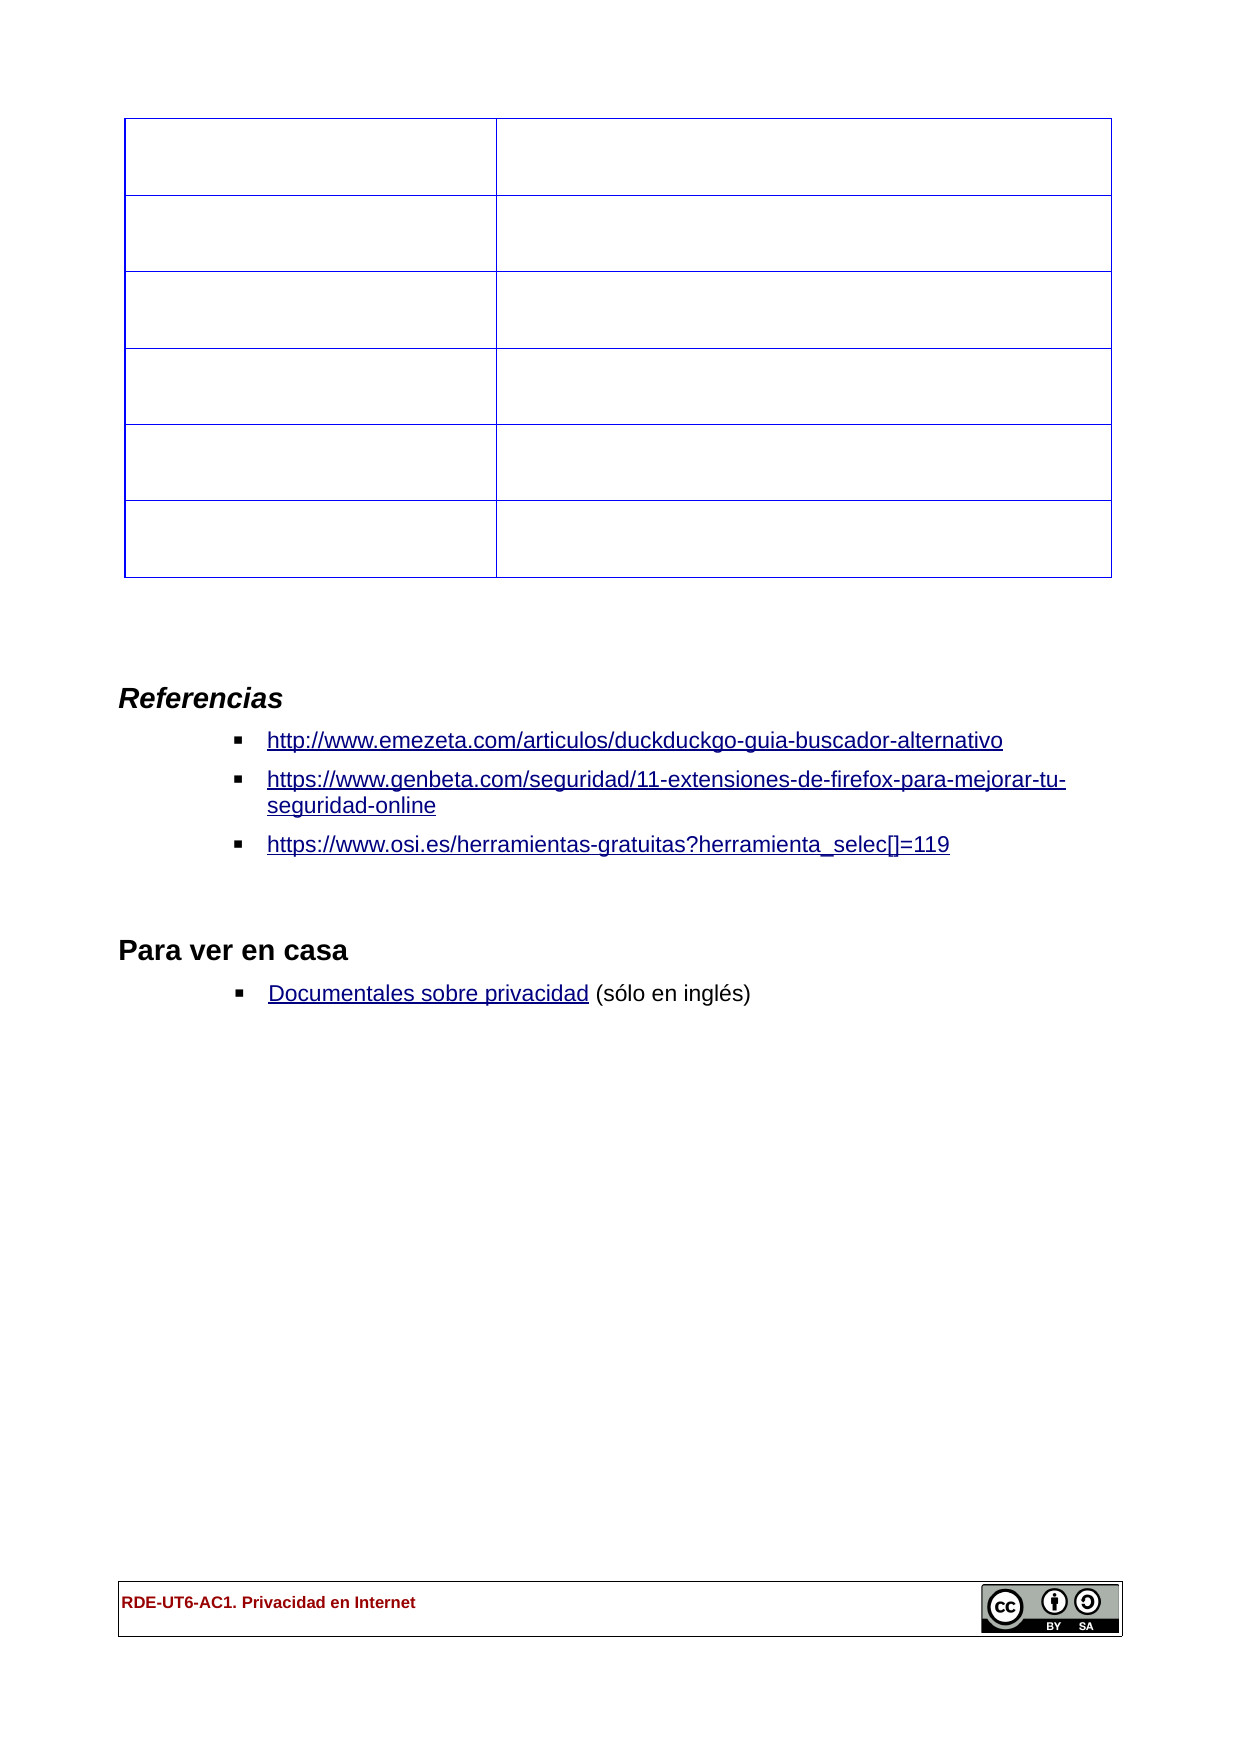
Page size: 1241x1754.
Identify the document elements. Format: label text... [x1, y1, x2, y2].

table_cell [126, 272, 496, 347]
table_cell [126, 425, 496, 500]
subtitle Para ver en casa [118, 933, 1122, 967]
table_cell [126, 119, 496, 194]
subtitle http://www.emezeta.com/articulos/duckduckgo-guia-buscador-alternativo [229, 727, 1122, 753]
picture [981, 1584, 1119, 1633]
table_cell [497, 501, 1111, 577]
subtitle Documentales sobre privacidad (sólo en inglés) [231, 979, 1122, 1006]
table_cell [497, 349, 1111, 424]
subtitle https://www.genbeta.com/seguridad/11-extensiones-de-firefox-para-mejorar-tu-seguridad-online [229, 766, 1122, 818]
table_cell [126, 196, 496, 271]
table_cell [497, 196, 1111, 271]
table_cell [497, 272, 1111, 347]
table_cell [126, 501, 496, 577]
table_cell [497, 425, 1111, 500]
subtitle Referencias [118, 681, 1122, 714]
subtitle https://www.osi.es/herramientas-gratuitas?herramienta_selec[]=119 [229, 831, 1122, 857]
table_cell [497, 119, 1111, 194]
table_cell [126, 349, 496, 424]
